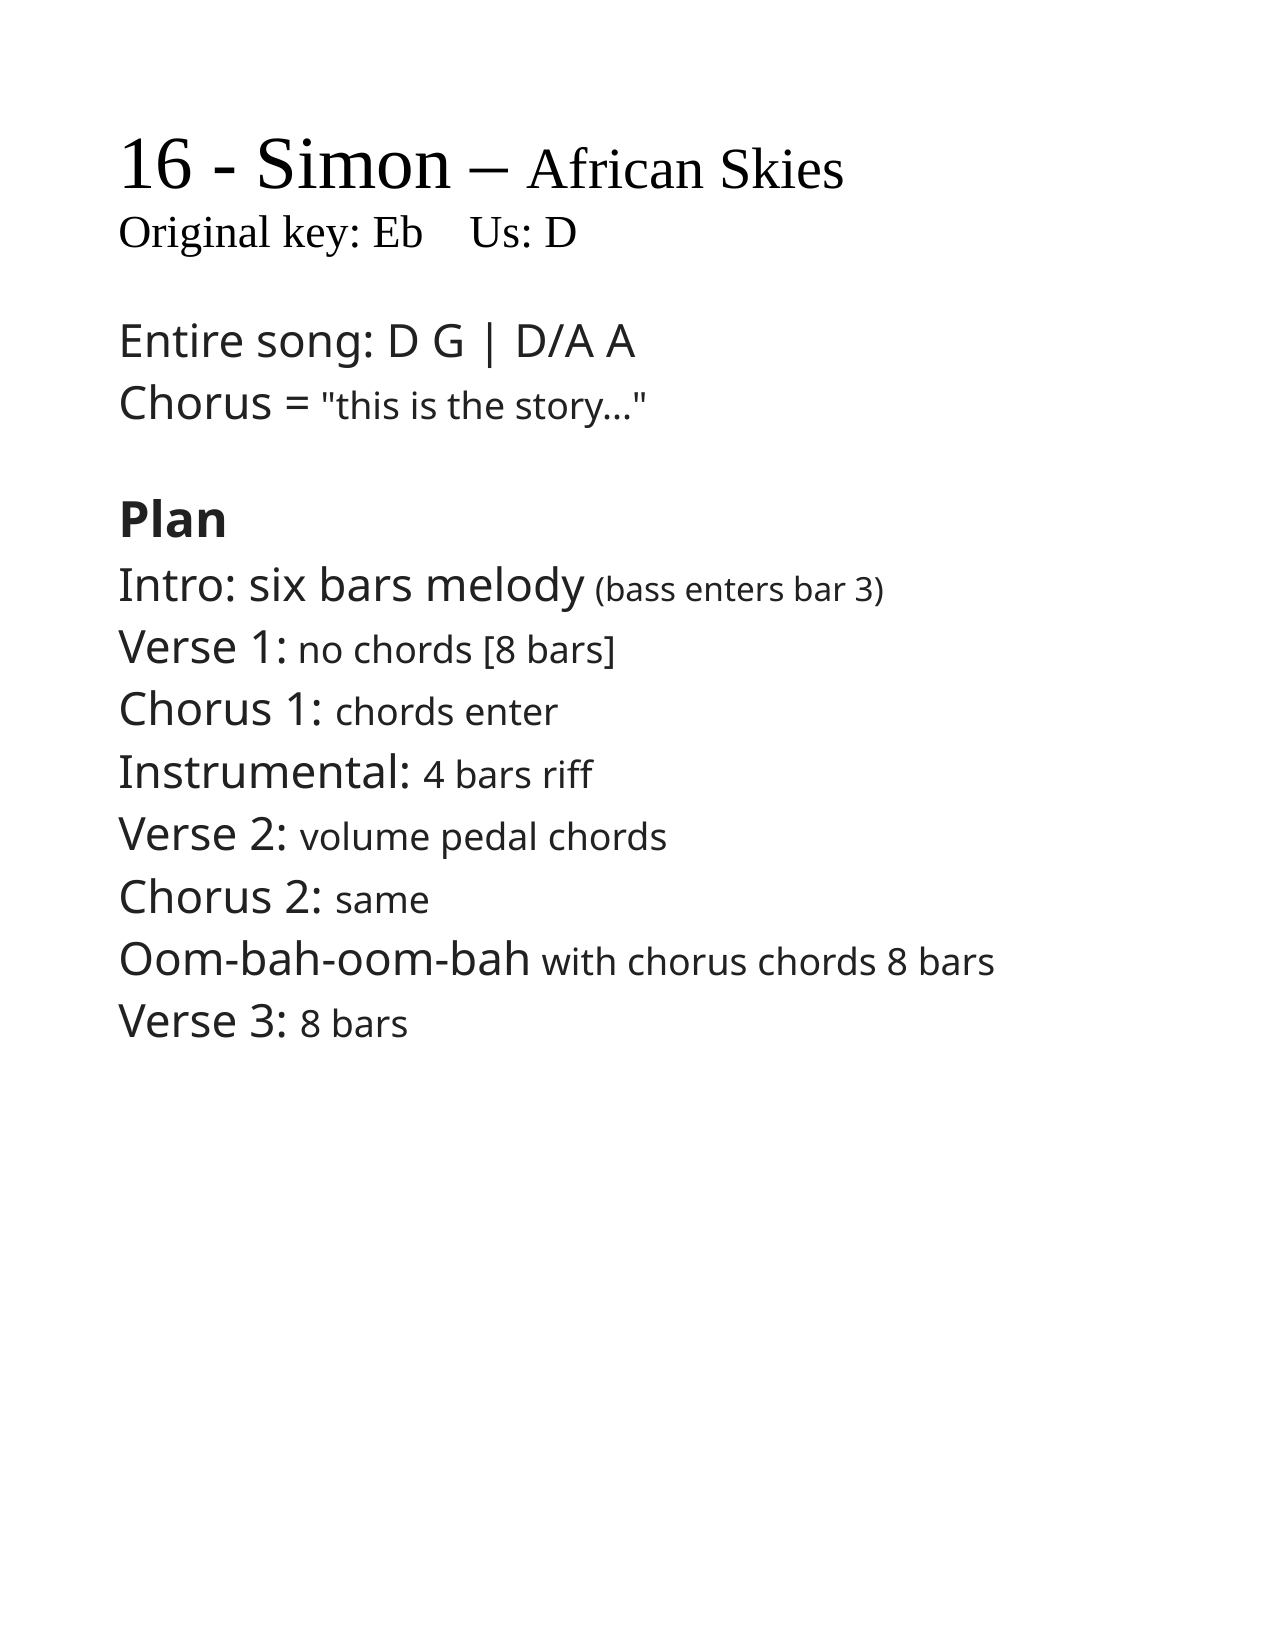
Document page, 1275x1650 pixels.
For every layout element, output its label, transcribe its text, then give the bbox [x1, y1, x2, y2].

text 16 - Simon – African Skies [118, 118, 1157, 204]
text Verse 3: 8 bars [118, 989, 1157, 1051]
text Chorus = "this is the story..." [118, 371, 1157, 433]
text Intro: six bars melody (bass enters bar 3) [118, 552, 1157, 614]
text Chorus 1: chords enter [118, 677, 1157, 739]
text Verse 1: no chords [8 bars] [118, 614, 1157, 677]
text Entire song: D G | D/A A [118, 308, 1157, 371]
text Verse 2: volume pedal chords Chorus 2: same [118, 802, 1157, 926]
text Original key: Eb Us: D [118, 204, 1157, 257]
text Plan [118, 484, 1157, 552]
text Instrumental: 4 bars riff [118, 739, 1157, 802]
text Oom-bah-oom-bah with chorus chords 8 bars [118, 926, 1157, 989]
